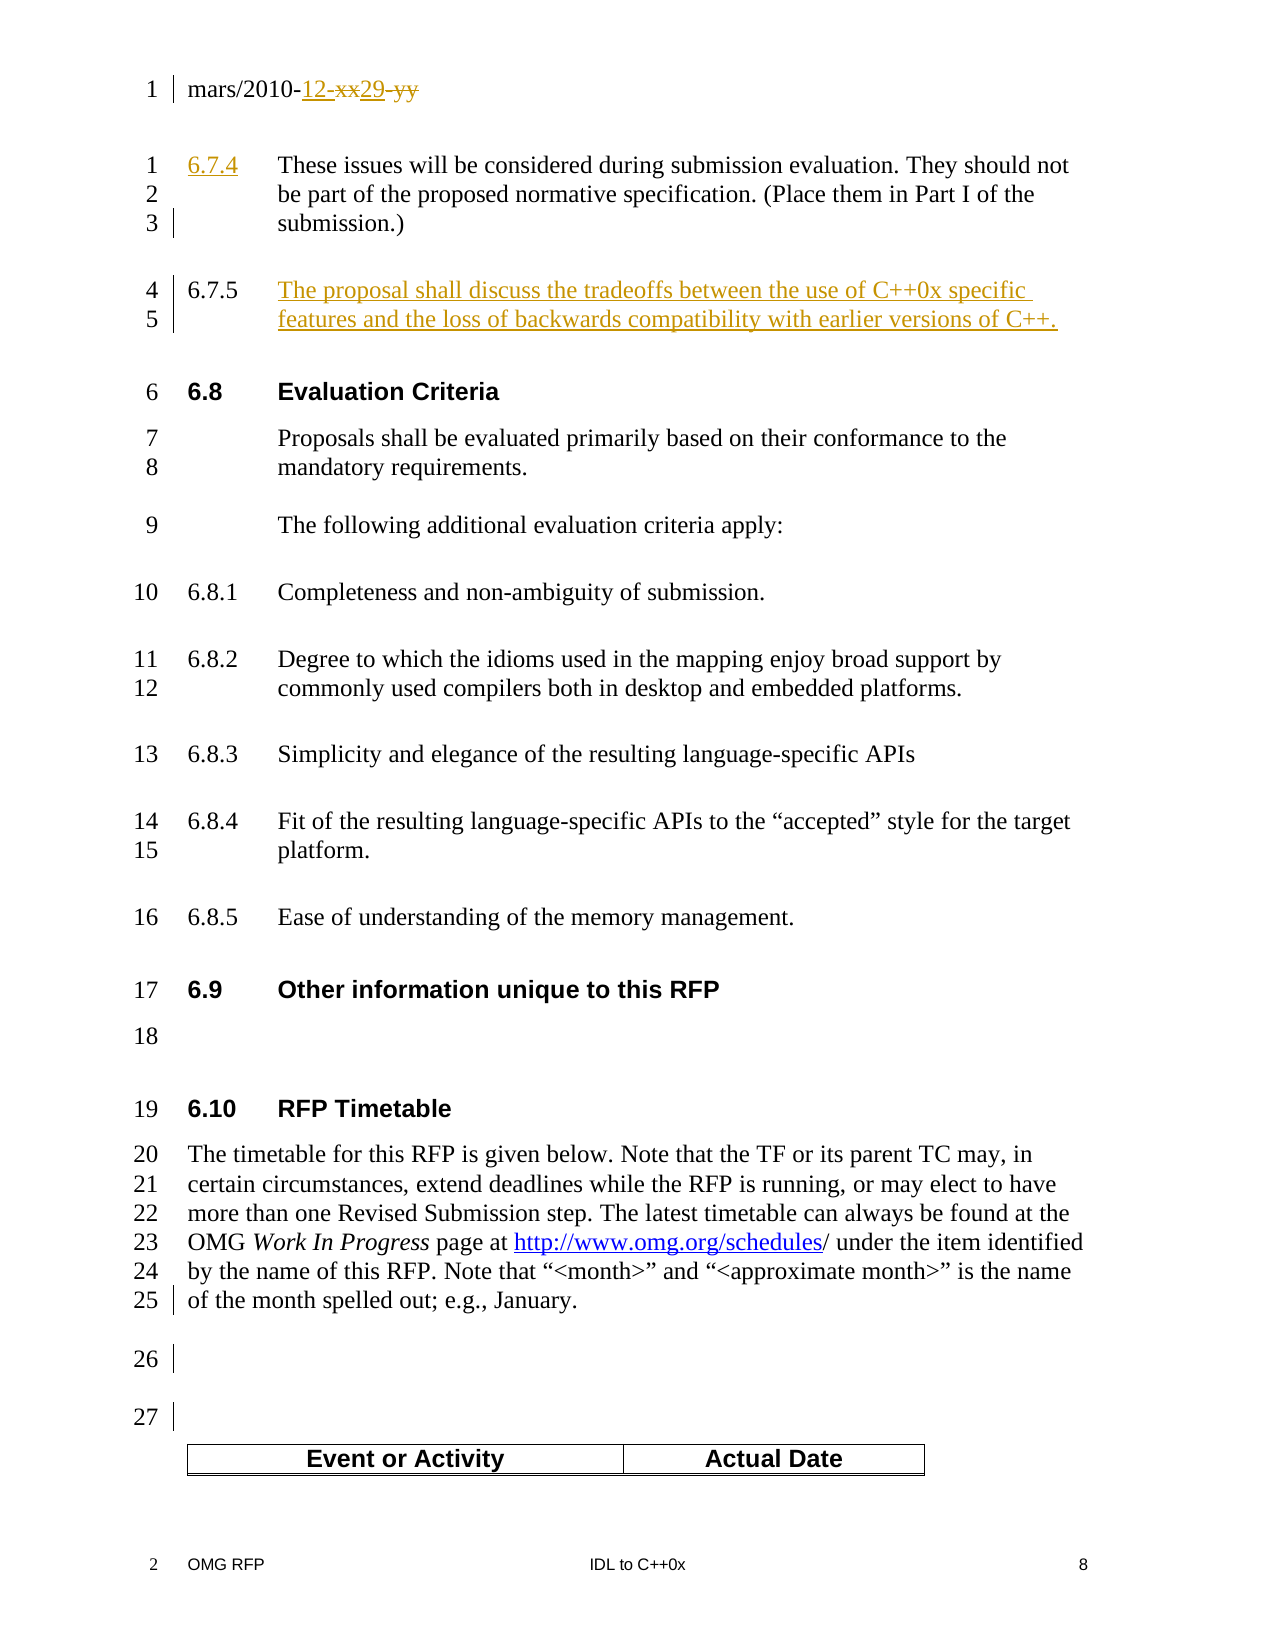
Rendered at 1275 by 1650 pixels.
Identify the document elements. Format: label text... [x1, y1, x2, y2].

subtitle Completeness and non-ambiguity of submission. [187, 577, 1087, 606]
subtitle RFP Timetable [187, 1094, 1087, 1123]
subtitle Fit of the resulting language-specific APIs to the “accepted” style for the target platform. [187, 806, 1087, 864]
table_header Actual Date [624, 1445, 924, 1473]
subtitle Other information unique to this RFP [187, 975, 1087, 1004]
text Proposals shall be evaluated primarily based on their conformance to the mandatory requirements. [277, 423, 1087, 481]
table_header Event or Activity [188, 1445, 623, 1473]
subtitle Simplicity and elegance of the resulting language-specific APIs [187, 739, 1087, 769]
subtitle Evaluation Criteria [187, 377, 1087, 406]
text The following additional evaluation criteria apply: [277, 510, 1087, 539]
subtitle These issues will be considered during submission evaluation. They should not be part of the proposed normative specification. (Place them in Part I of the submission.) [187, 150, 1087, 237]
text The timetable for this RFP is given below. Note that the TF or its parent TC may, in certain circumstances, extend deadlines while the RFP is running, or may elect to have more than one Revised Submission step. The latest timetable can always be found at the OMG Work In Progress page at http://www.omg.org/schedules/ under the item identified by the name of this RFP. Note that “<month>” and “<approximate month>” is the name of the month spelled out; e.g., January. [187, 1139, 1087, 1314]
subtitle The proposal shall discuss the tradeoffs between the use of C++0x specific features and the loss of backwards compatibility with earlier versions of C++. [187, 275, 1087, 333]
subtitle Degree to which the idioms used in the mapping enjoy broad support by commonly used compilers both in desktop and embedded platforms. [187, 644, 1087, 702]
subtitle Ease of understanding of the memory management. [187, 902, 1087, 931]
